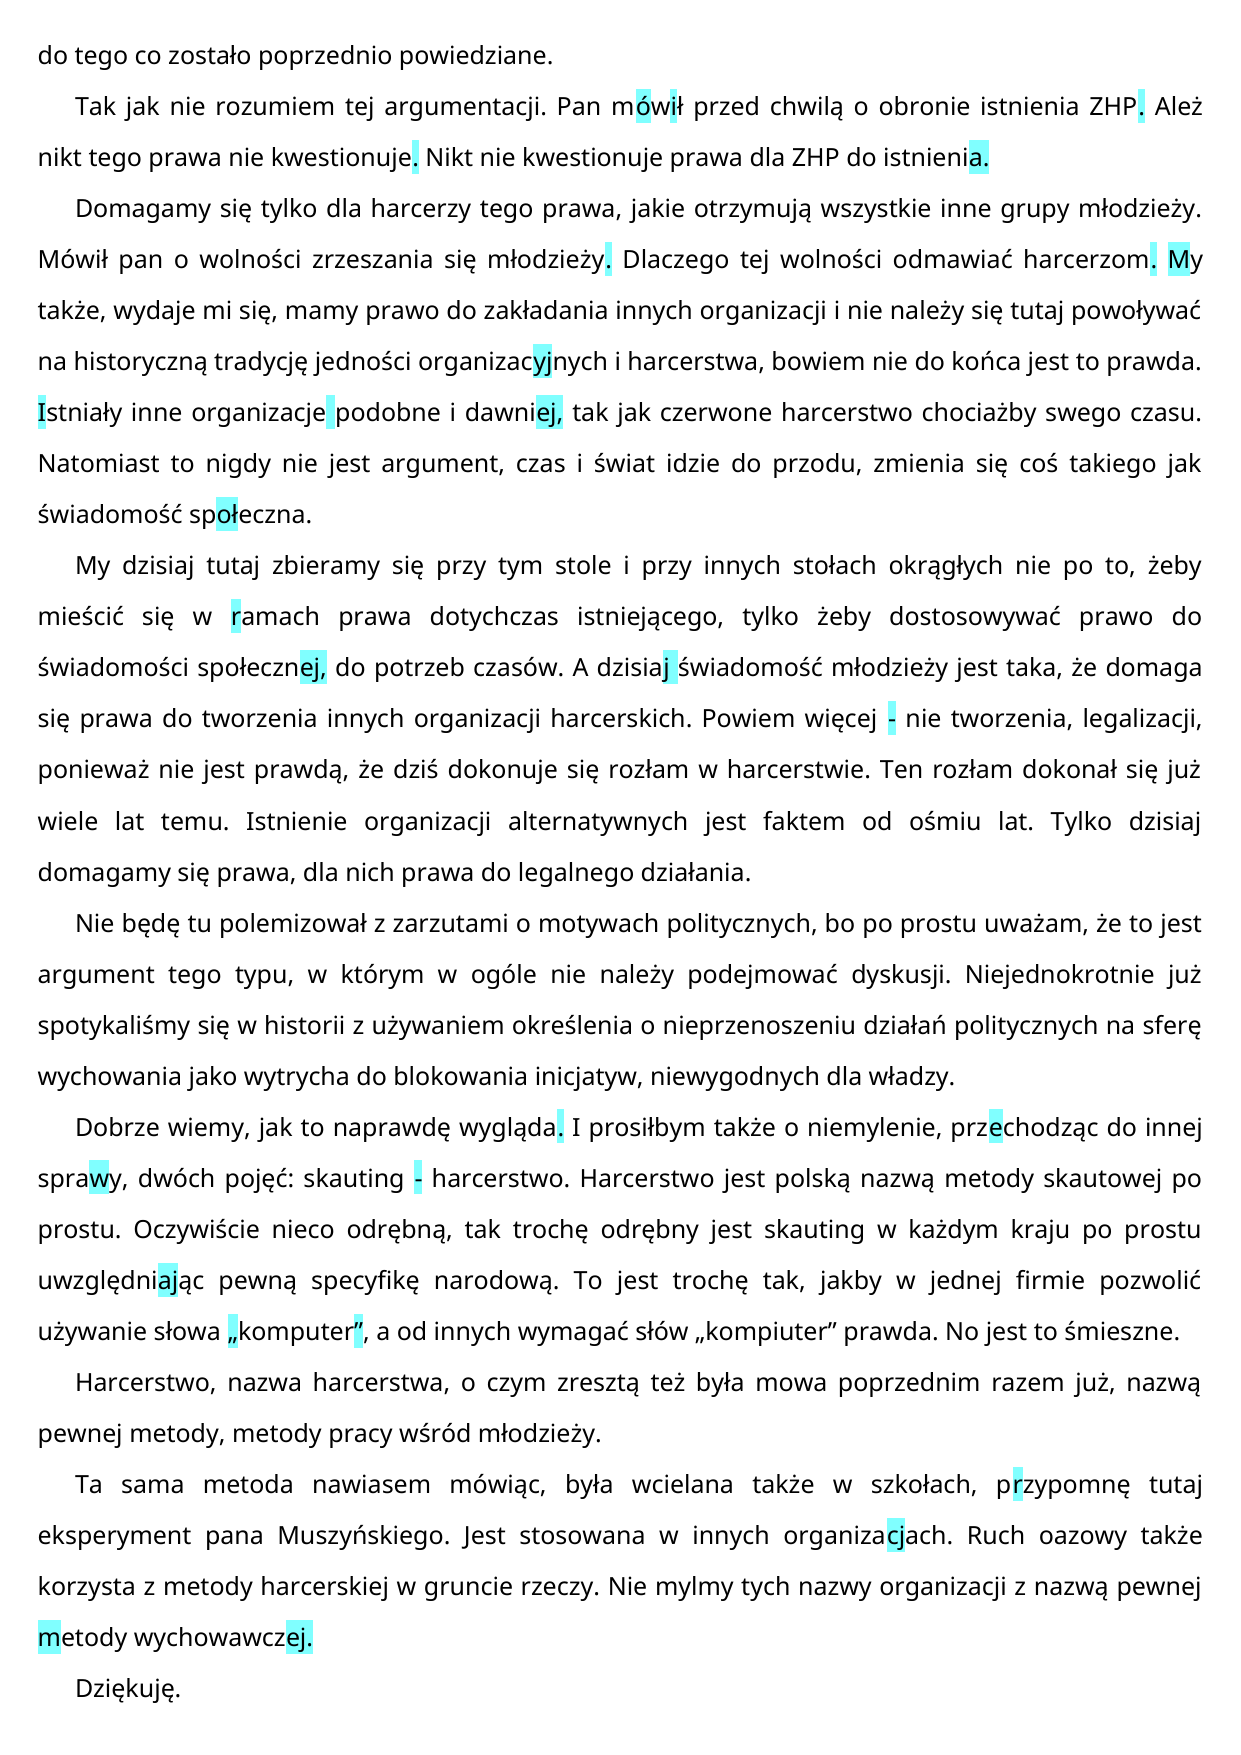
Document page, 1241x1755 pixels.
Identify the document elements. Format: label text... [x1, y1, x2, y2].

text Dobrze wiemy, jak to naprawdę wygląda. I prosiłbym także o niemylenie, przechodząc do innej sprawy, dwóch pojęć: skauting - harcerstwo. Harcerstwo jest polską nazwą metody skautowej po prostu. Oczywiście nieco odrębną, tak trochę odrębny jest skauting w każdym kraju po prostu uwzględniając pewną specyfikę narodową. To jest trochę tak, jakby w jednej firmie pozwolić używanie słowa „komputer”, a od innych wymagać słów „kompiuter” prawda. No jest to śmieszne. [37, 1109, 1203, 1348]
text Ta sama metoda nawiasem mówiąc, była wcielana także w szkołach, przypomnę tutaj eksperyment pana Muszyńskiego. Jest stosowana w innych organizacjach. Ruch oazowy także korzysta z metody harcerskiej w gruncie rzeczy. Nie mylmy tych nazwy organizacji z nazwą pewnej metody wychowawczej. [37, 1467, 1203, 1654]
text Nie będę tu polemizował z zarzutami o motywach politycznych, bo po prostu uważam, że to jest argument tego typu, w którym w ogóle nie należy podejmować dyskusji. Niejednokrotnie już spotykaliśmy się w historii z używaniem określenia o nieprzenoszeniu działań politycznych na sferę wychowania jako wytrycha do blokowania inicjatyw, niewygodnych dla władzy. [37, 905, 1203, 1092]
text Dziękuję. [37, 1671, 1203, 1705]
text My dzisiaj tutaj zbieramy się przy tym stole i przy innych stołach okrągłych nie po to, żeby mieścić się w ramach prawa dotychczas istniejącego, tylko żeby dostosowywać prawo do świadomości społecznej, do potrzeb czasów. A dzisiaj świadomość młodzieży jest taka, że domaga się prawa do tworzenia innych organizacji harcerskich. Powiem więcej - nie tworzenia, legalizacji, ponieważ nie jest prawdą, że dziś dokonuje się rozłam w harcerstwie. Ten rozłam dokonał się już wiele lat temu. Istnienie organizacji alternatywnych jest faktem od ośmiu lat. Tylko dzisiaj domagamy się prawa, dla nich prawa do legalnego działania. [37, 548, 1203, 888]
text do tego co zostało poprzednio powiedziane. [37, 37, 1203, 72]
text Harcerstwo, nazwa harcerstwa, o czym zresztą też była mowa poprzednim razem już, nazwą pewnej metody, metody pracy wśród młodzieży. [37, 1364, 1203, 1450]
text Tak jak nie rozumiem tej argumentacji. Pan mówił przed chwilą o obronie istnienia ZHP. Ależ nikt tego prawa nie kwestionuje. Nikt nie kwestionuje prawa dla ZHP do istnienia. [37, 88, 1203, 174]
text Domagamy się tylko dla harcerzy tego prawa, jakie otrzymują wszystkie inne grupy młodzieży. Mówił pan o wolności zrzeszania się młodzieży. Dlaczego tej wolności odmawiać harcerzom. My także, wydaje mi się, mamy prawo do zakładania innych organizacji i nie należy się tutaj powoływać na historyczną tradycję jedności organizacyjnych i harcerstwa, bowiem nie do końca jest to prawda. Istniały inne organizacje podobne i dawniej, tak jak czerwone harcerstwo chociażby swego czasu. Natomiast to nigdy nie jest argument, czas i świat idzie do przodu, zmienia się coś takiego jak świadomość społeczna. [37, 191, 1203, 531]
